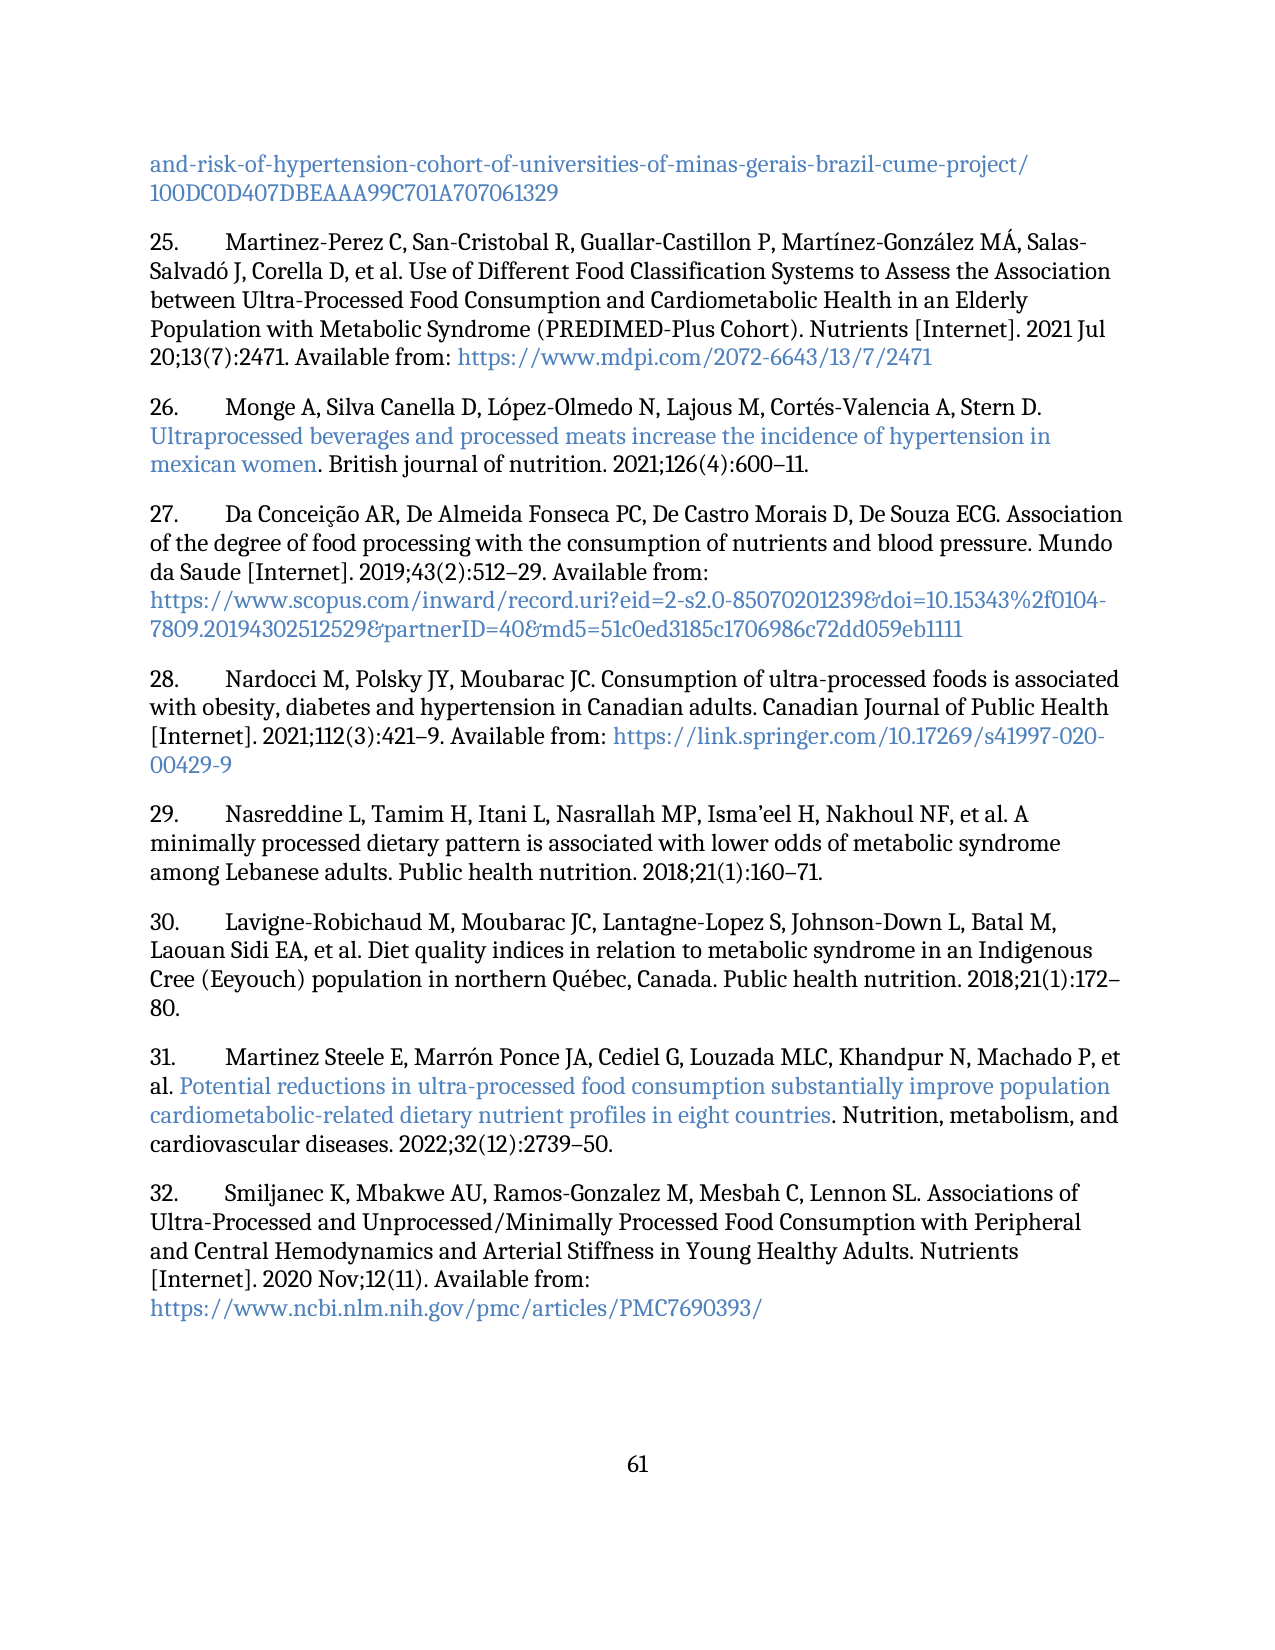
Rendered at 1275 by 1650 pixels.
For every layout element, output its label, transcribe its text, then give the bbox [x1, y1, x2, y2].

text 30. Lavigne-Robichaud M, Moubarac JC, Lantagne-Lopez S, Johnson-Down L, Batal M, Laouan Sidi EA, et al. Diet quality indices in relation to metabolic syndrome in an Indigenous Cree (Eeyouch) population in northern Québec, Canada. Public health nutrition. 2018;21(1):172–80. [150, 907, 1125, 1022]
text 27. Da Conceição AR, De Almeida Fonseca PC, De Castro Morais D, De Souza ECG. Association of the degree of food processing with the consumption of nutrients and blood pressure. Mundo da Saude [Internet]. 2019;43(2):512–29. Available from: https://www.scopus.com/inward/record.uri?eid=2-s2.0-85070201239&doi=10.15343%2f0104-7809.20194302512529&partnerID=40&md5=51c0ed3185c1706986c72dd059eb1111 [150, 500, 1125, 644]
text 28. Nardocci M, Polsky JY, Moubarac JC. Consumption of ultra-processed foods is associated with obesity, diabetes and hypertension in Canadian adults. Canadian Journal of Public Health [Internet]. 2021;112(3):421–9. Available from: https://link.springer.com/10.17269/s41997-020-00429-9 [150, 664, 1125, 779]
text 29. Nasreddine L, Tamim H, Itani L, Nasrallah MP, Isma’eel H, Nakhoul NF, et al. A minimally processed dietary pattern is associated with lower odds of metabolic syndrome among Lebanese adults. Public health nutrition. 2018;21(1):160–71. [150, 800, 1125, 887]
text 31. Martinez Steele E, Marrón Ponce JA, Cediel G, Louzada MLC, Khandpur N, Machado P, et al. Potential reductions in ultra-processed food consumption substantially improve population cardiometabolic-related dietary nutrient profiles in eight countries. Nutrition, metabolism, and cardiovascular diseases. 2022;32(12):2739–50. [150, 1043, 1125, 1158]
text and-risk-of-hypertension-cohort-of-universities-of-minas-gerais-brazil-cume-project/100DC0D407DBEAAA99C701A707061329 [150, 150, 1125, 207]
text 32. Smiljanec K, Mbakwe AU, Ramos-Gonzalez M, Mesbah C, Lennon SL. Associations of Ultra-Processed and Unprocessed/Minimally Processed Food Consumption with Peripheral and Central Hemodynamics and Arterial Stiffness in Young Healthy Adults. Nutrients [Internet]. 2020 Nov;12(11). Available from: https://www.ncbi.nlm.nih.gov/pmc/articles/PMC7690393/ [150, 1179, 1125, 1323]
text 25. Martinez-Perez C, San-Cristobal R, Guallar-Castillon P, Martínez-González MÁ, Salas-Salvadó J, Corella D, et al. Use of Different Food Classification Systems to Assess the Association between Ultra-Processed Food Consumption and Cardiometabolic Health in an Elderly Population with Metabolic Syndrome (PREDIMED-Plus Cohort). Nutrients [Internet]. 2021 Jul 20;13(7):2471. Available from: https://www.mdpi.com/2072-6643/13/7/2471 [150, 228, 1125, 372]
text 26. Monge A, Silva Canella D, López-Olmedo N, Lajous M, Cortés-Valencia A, Stern D. Ultraprocessed beverages and processed meats increase the incidence of hypertension in mexican women. British journal of nutrition. 2021;126(4):600–11. [150, 393, 1125, 479]
